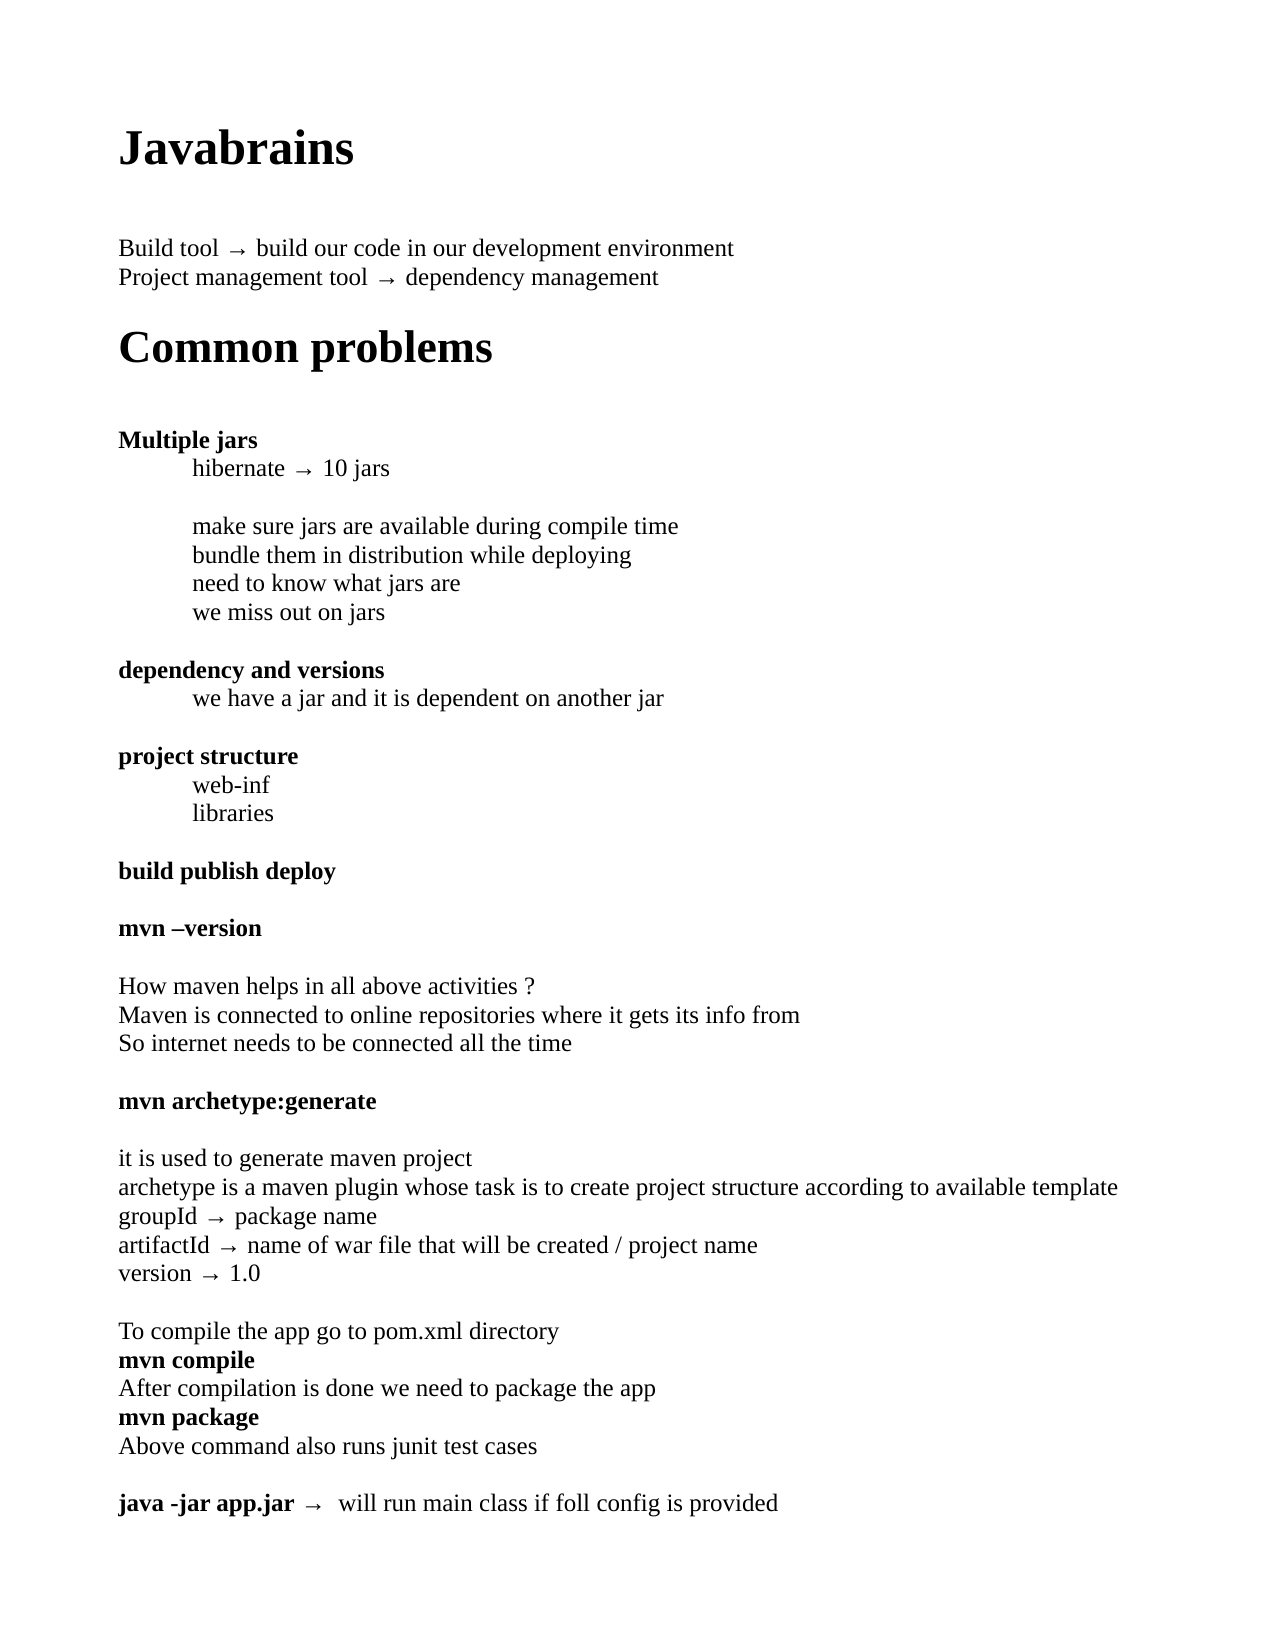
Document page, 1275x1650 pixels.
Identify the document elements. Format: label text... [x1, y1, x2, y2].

text After compilation is done we need to package the app [118, 1373, 1157, 1402]
text artifactId → name of war file that will be created / project name [118, 1230, 1157, 1258]
text bundle them in distribution while deploying [118, 540, 1157, 568]
text make sure jars are available during compile time [118, 511, 1157, 540]
text Javabrains [118, 118, 1157, 176]
text version → 1.0 [118, 1258, 1157, 1287]
text build publish deploy [118, 856, 1157, 885]
text project structure [118, 741, 1157, 770]
text dependency and versions [118, 655, 1157, 683]
text java -jar app.jar → will run main class if foll config is provided [118, 1488, 1157, 1517]
text we have a jar and it is dependent on another jar [118, 683, 1157, 712]
text libraries [118, 798, 1157, 827]
text How maven helps in all above activities ? [118, 971, 1157, 1000]
text Build tool → build our code in our development environment [118, 233, 1157, 262]
text hibernate → 10 jars [118, 453, 1157, 482]
text To compile the app go to pom.xml directory [118, 1316, 1157, 1345]
text web-inf [118, 770, 1157, 798]
text Project management tool → dependency management [118, 262, 1157, 291]
text Above command also runs junit test cases [118, 1431, 1157, 1460]
text we miss out on jars [118, 597, 1157, 626]
text mvn package [118, 1402, 1157, 1431]
text it is used to generate maven project [118, 1143, 1157, 1172]
text Multiple jars [118, 425, 1157, 453]
text archetype is a maven plugin whose task is to create project structure according to available template [118, 1172, 1157, 1201]
text need to know what jars are [118, 568, 1157, 597]
text groupId → package name [118, 1201, 1157, 1230]
text Maven is connected to online repositories where it gets its info from [118, 1000, 1157, 1028]
text mvn compile [118, 1345, 1157, 1373]
text Common problems [118, 319, 1157, 372]
text mvn archetype:generate [118, 1086, 1157, 1115]
text So internet needs to be connected all the time [118, 1028, 1157, 1057]
text mvn –version [118, 913, 1157, 942]
